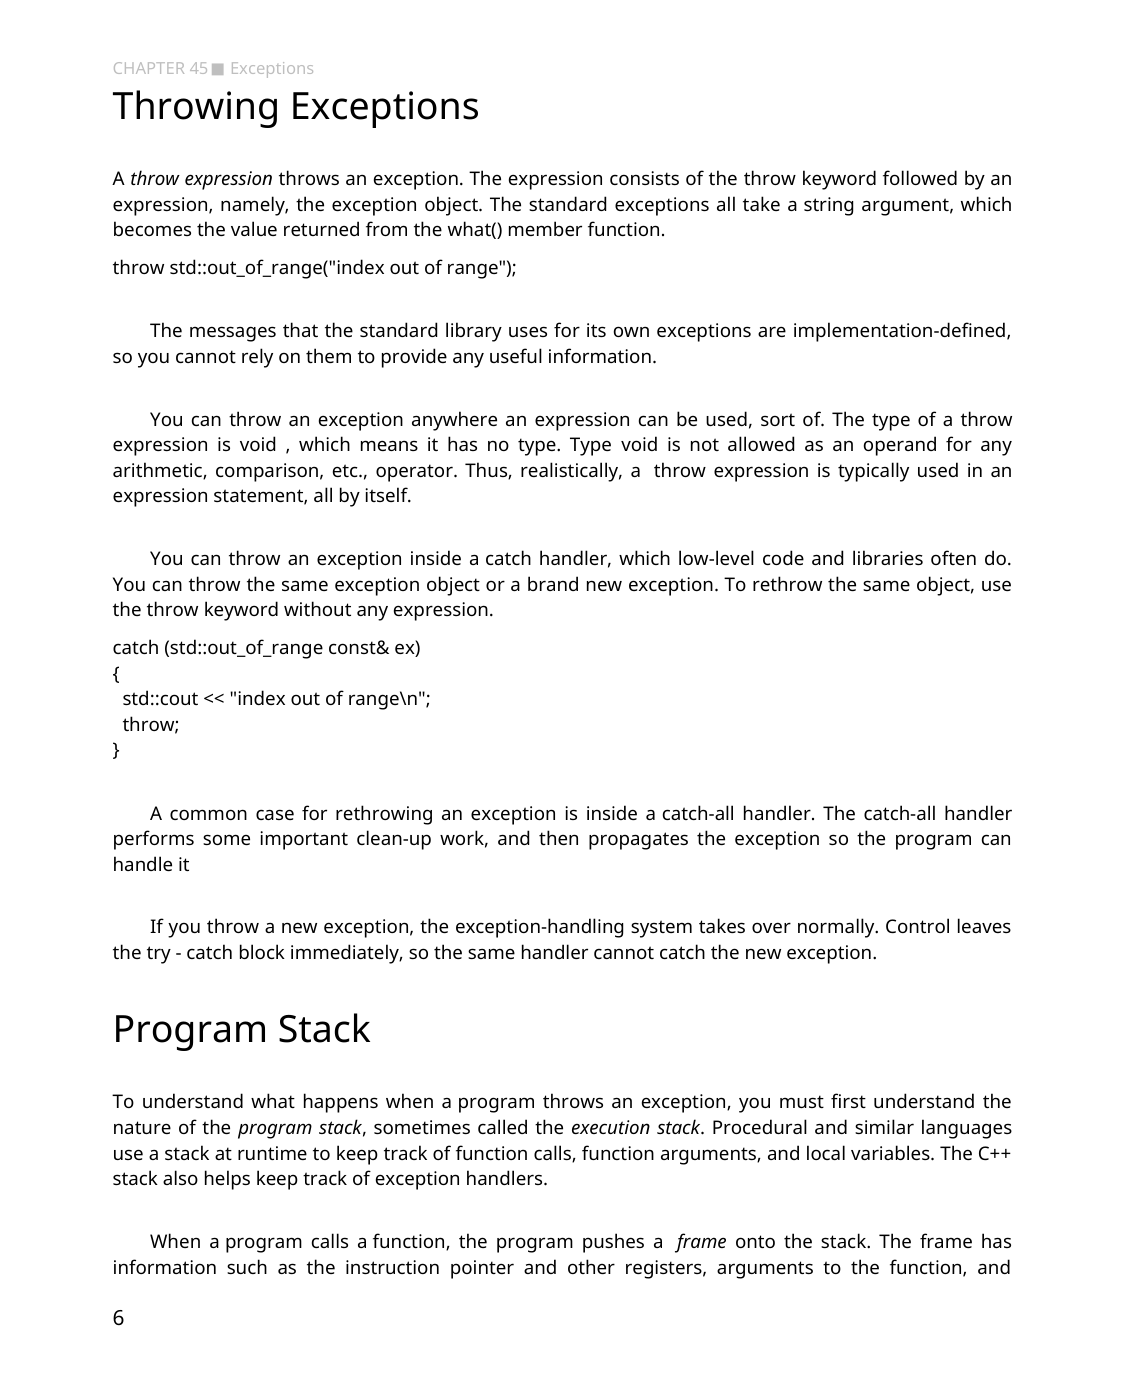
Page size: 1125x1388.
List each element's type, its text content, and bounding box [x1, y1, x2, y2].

subtitle Program Stack [112, 1002, 1012, 1053]
text To understand what happens when a program throws an exception, you must first understand the nature of the program stack, sometimes called the execution stack. Procedural and similar languages use a stack at runtime to keep track of function calls, function arguments, and local variables. The C++ stack also helps keep track of exception handlers. [112, 1089, 1012, 1191]
text std::cout << "index out of range\n"; [112, 686, 1012, 711]
text You can throw an exception inside a catch handler, which low-level code and libraries often do. You can throw the same exception object or a brand new exception. To rethrow the same object, use the throw keyword without any expression. [112, 546, 1012, 622]
text } [112, 737, 1012, 762]
text If you throw a new exception, the exception-handling system takes over normally. Control leaves the try - catch block immediately, so the same handler cannot catch the new exception. [112, 914, 1012, 965]
text A throw expression throws an exception. The expression consists of the throw keyword followed by an expression, namely, the exception object. The standard exceptions all take a string argument, which becomes the value returned from the what() member function. [112, 165, 1012, 242]
text throw; [112, 711, 1012, 737]
text The messages that the standard library uses for its own exceptions are implementation-defined, so you cannot rely on them to provide any useful information. [112, 317, 1012, 368]
text You can throw an exception anywhere an expression can be used, sort of. The type of a throw expression is void , which means it has no type. Type void is not allowed as an operand for any arithmetic, comparison, etc., operator. Thus, realistically, a throw expression is typically used in an expression statement, all by itself. [112, 406, 1012, 508]
subtitle Throwing Exceptions [112, 79, 1012, 130]
text When a program calls a function, the program pushes a frame onto the stack. The frame has information such as the instruction pointer and other registers, arguments to the function, and [112, 1228, 1012, 1279]
text A common case for rethrowing an exception is inside a catch-all handler. The catch-all handler performs some important clean-up work, and then propagates the exception so the program can handle it [112, 800, 1012, 876]
text catch (std::out_of_range const& ex) [112, 635, 1012, 660]
text { [112, 660, 1012, 686]
text throw std::out_of_range("index out of range"); [112, 254, 1012, 280]
